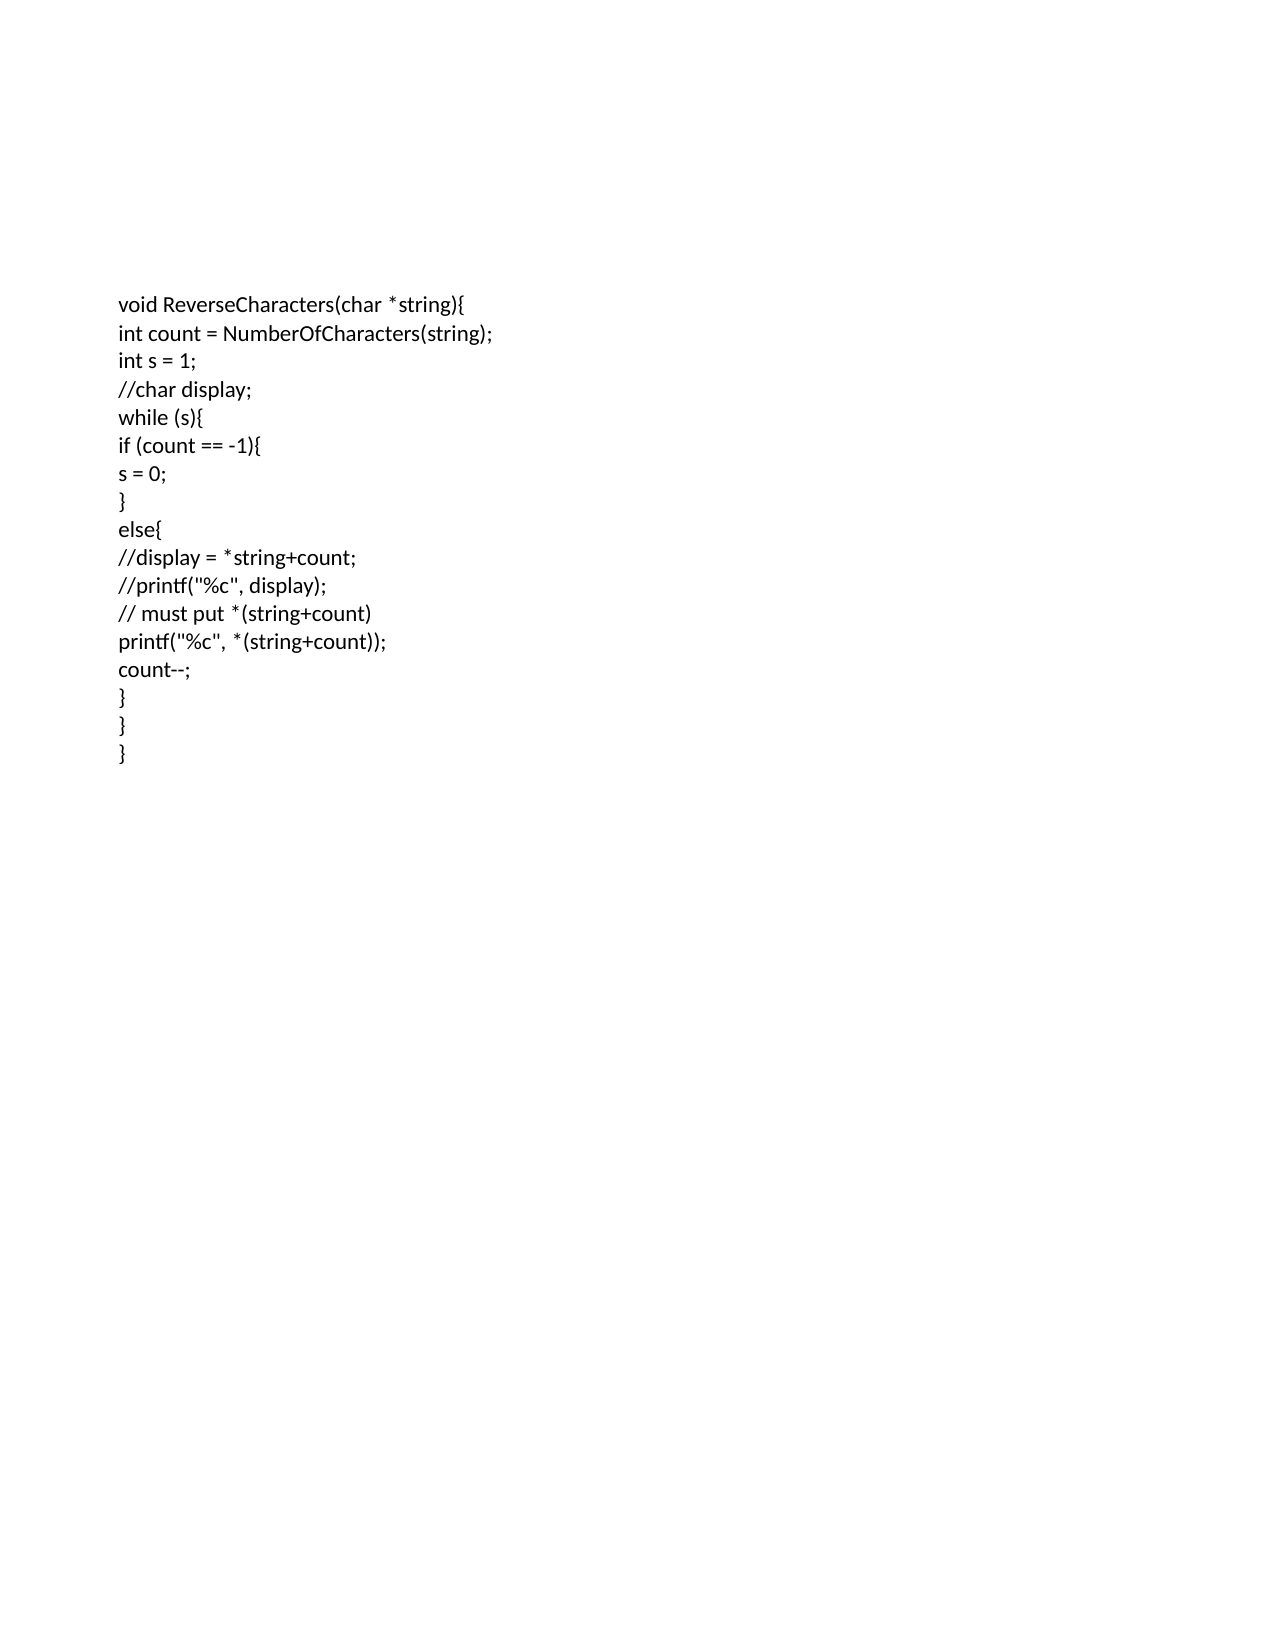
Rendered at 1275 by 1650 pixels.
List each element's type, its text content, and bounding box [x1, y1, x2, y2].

text } [118, 683, 1157, 711]
text } [118, 487, 1157, 515]
text count--; [118, 655, 1157, 683]
text //display = *string+count; [118, 543, 1157, 571]
text } [118, 711, 1157, 739]
text //printf("%c", display); [118, 571, 1157, 599]
text while (s){ [118, 403, 1157, 431]
text printf("%c", *(string+count)); [118, 627, 1157, 655]
text else{ [118, 515, 1157, 543]
text s = 0; [118, 459, 1157, 487]
text // must put *(string+count) [118, 599, 1157, 627]
text int count = NumberOfCharacters(string); [118, 319, 1157, 347]
text //char display; [118, 375, 1157, 403]
text if (count == -1){ [118, 431, 1157, 459]
text } [118, 739, 1157, 767]
text void ReverseCharacters(char *string){ [118, 291, 1157, 319]
text int s = 1; [118, 347, 1157, 375]
